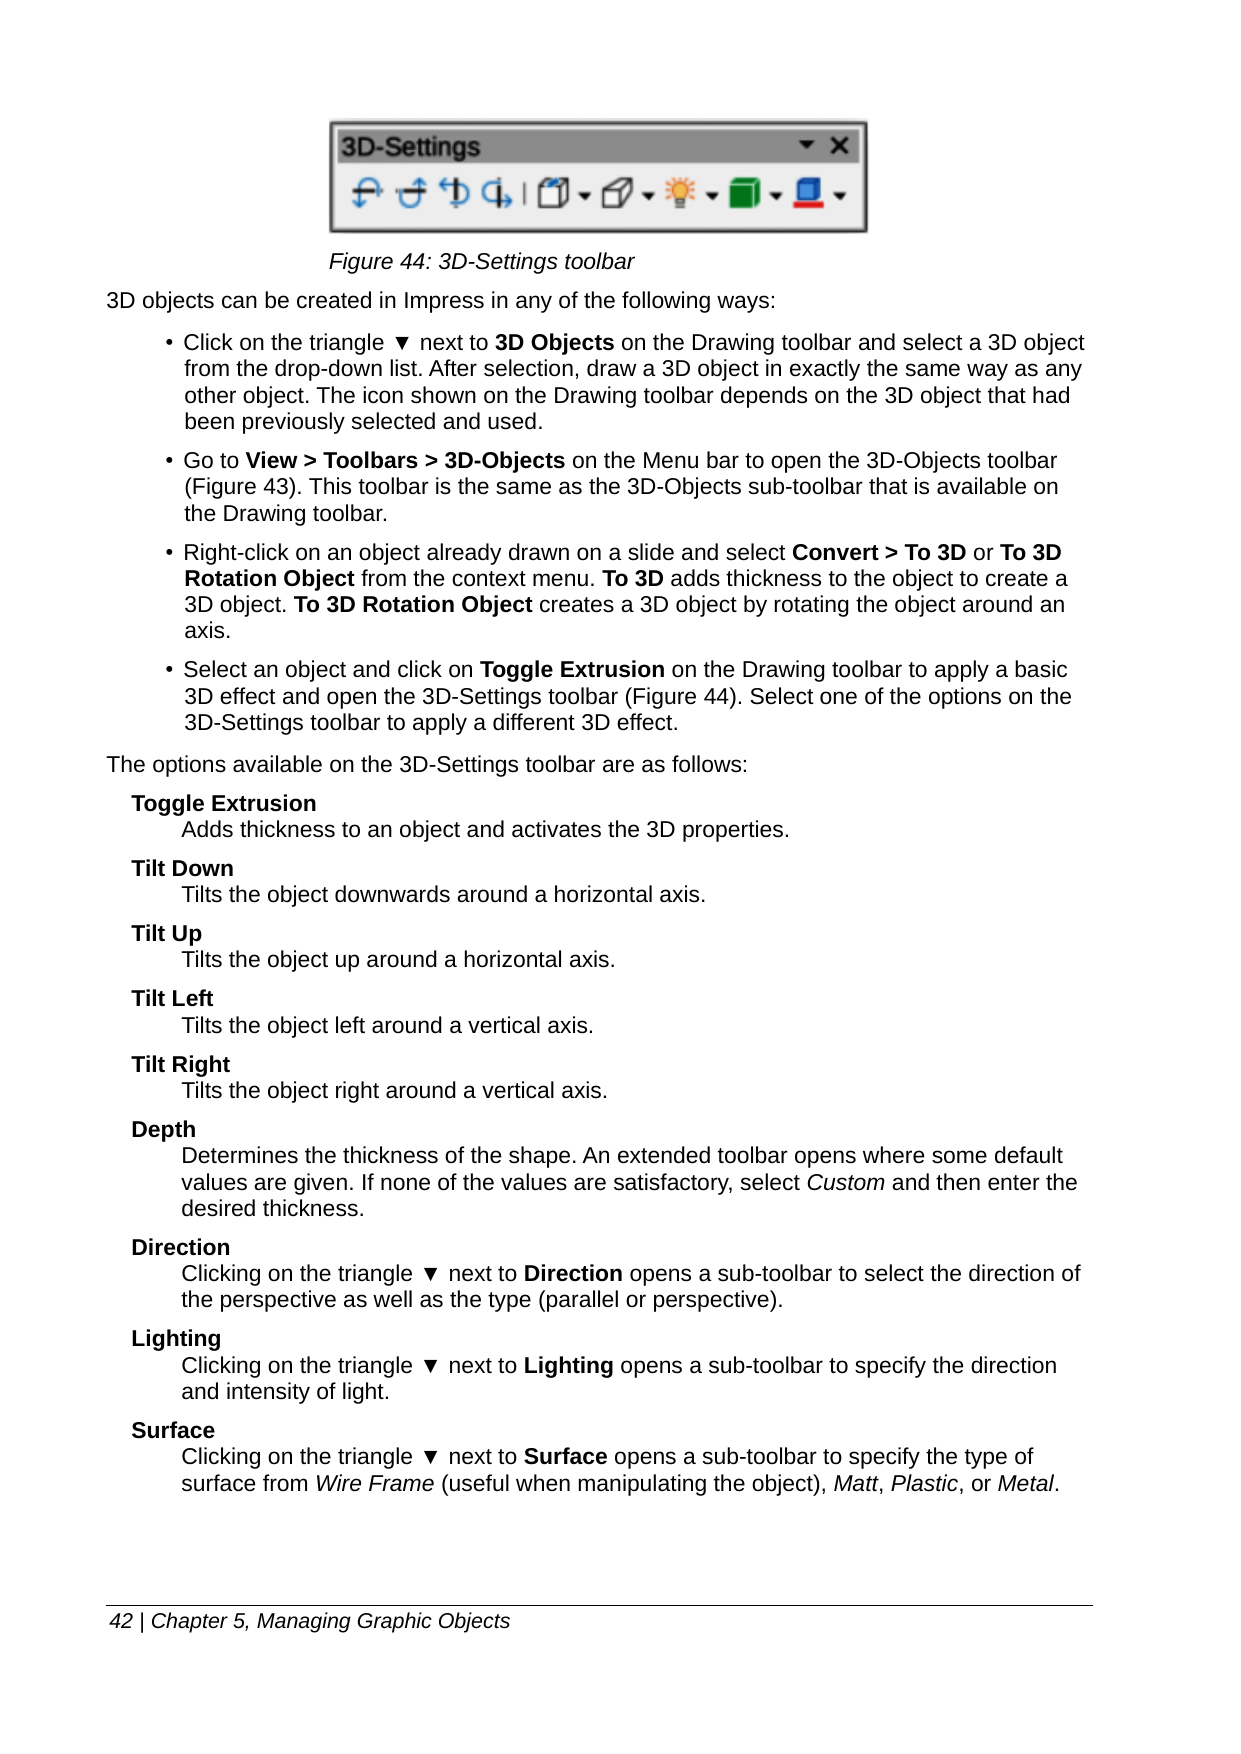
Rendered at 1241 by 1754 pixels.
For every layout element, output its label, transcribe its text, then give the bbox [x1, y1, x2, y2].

text Toggle Extrusion [131, 790, 1093, 816]
text Tilts the object downwards around a horizontal axis. [181, 881, 1093, 908]
text Figure 44: 3D-Settings toolbar [328, 248, 870, 275]
text Tilt Down [131, 855, 1093, 881]
list Select an object and click on Toggle Extrusion on the Drawing toolbar to apply a basic 3D effect and open the 3D-Settings toolbar (Figure 44). Select one of the options on the 3D-Settings toolbar to apply a different 3D effect. [162, 653, 1093, 738]
text Tilt Right [131, 1051, 1093, 1077]
text Tilt Left [131, 985, 1093, 1012]
text Depth [131, 1116, 1093, 1142]
text Adds thickness to an object and activates the 3D properties. [181, 816, 1093, 842]
text Clicking on the triangle ▼ next to Surface opens a sub-toolbar to specify the type of surface from Wire Frame (useful when manipulating the object), Matt, Plastic, or Metal. [181, 1443, 1093, 1496]
picture [328, 118, 871, 236]
text Lighting [131, 1325, 1093, 1352]
text Clicking on the triangle ▼ next to Lighting opens a sub-toolbar to specify the direction and intensity of light. [181, 1352, 1093, 1404]
list Go to View > Toolbars > 3D-Objects on the Menu bar to open the 3D-Objects toolbar (Figure 43). This toolbar is the same as the 3D-Objects sub-toolbar that is available on the Drawing toolbar. [162, 444, 1093, 526]
text Tilts the object left around a vertical axis. [181, 1012, 1093, 1038]
text Tilts the object up around a horizontal axis. [181, 946, 1093, 973]
text Tilt Up [131, 920, 1093, 946]
text Tilts the object right around a vertical axis. [181, 1077, 1093, 1103]
text Clicking on the triangle ▼ next to Direction opens a sub-toolbar to select the direction of the perspective as well as the type (parallel or perspective). [181, 1260, 1093, 1313]
list Right-click on an object already drawn on a slide and select Convert > To 3D or To 3D Rotation Object from the context menu. To 3D adds thickness to the object to create a 3D object. To 3D Rotation Object creates a 3D object by rotating the object around an axis. [162, 536, 1093, 644]
list 3D objects can be created in Impress in any of the following ways: [106, 287, 1093, 313]
text Direction [131, 1234, 1093, 1260]
text Surface [131, 1417, 1093, 1443]
text The options available on the 3D‑Settings toolbar are as follows: [106, 751, 1093, 777]
text Determines the thickness of the shape. An extended toolbar opens where some default values are given. If none of the values are satisfactory, select Custom and then enter the desired thickness. [181, 1142, 1093, 1221]
list Click on the triangle ▼ next to 3D Objects on the Drawing toolbar and select a 3D object from the drop-down list. After selection, draw a 3D object in exactly the same way as any other object. The icon shown on the Drawing toolbar depends on the 3D object that had been previously selected and used. [162, 326, 1093, 434]
